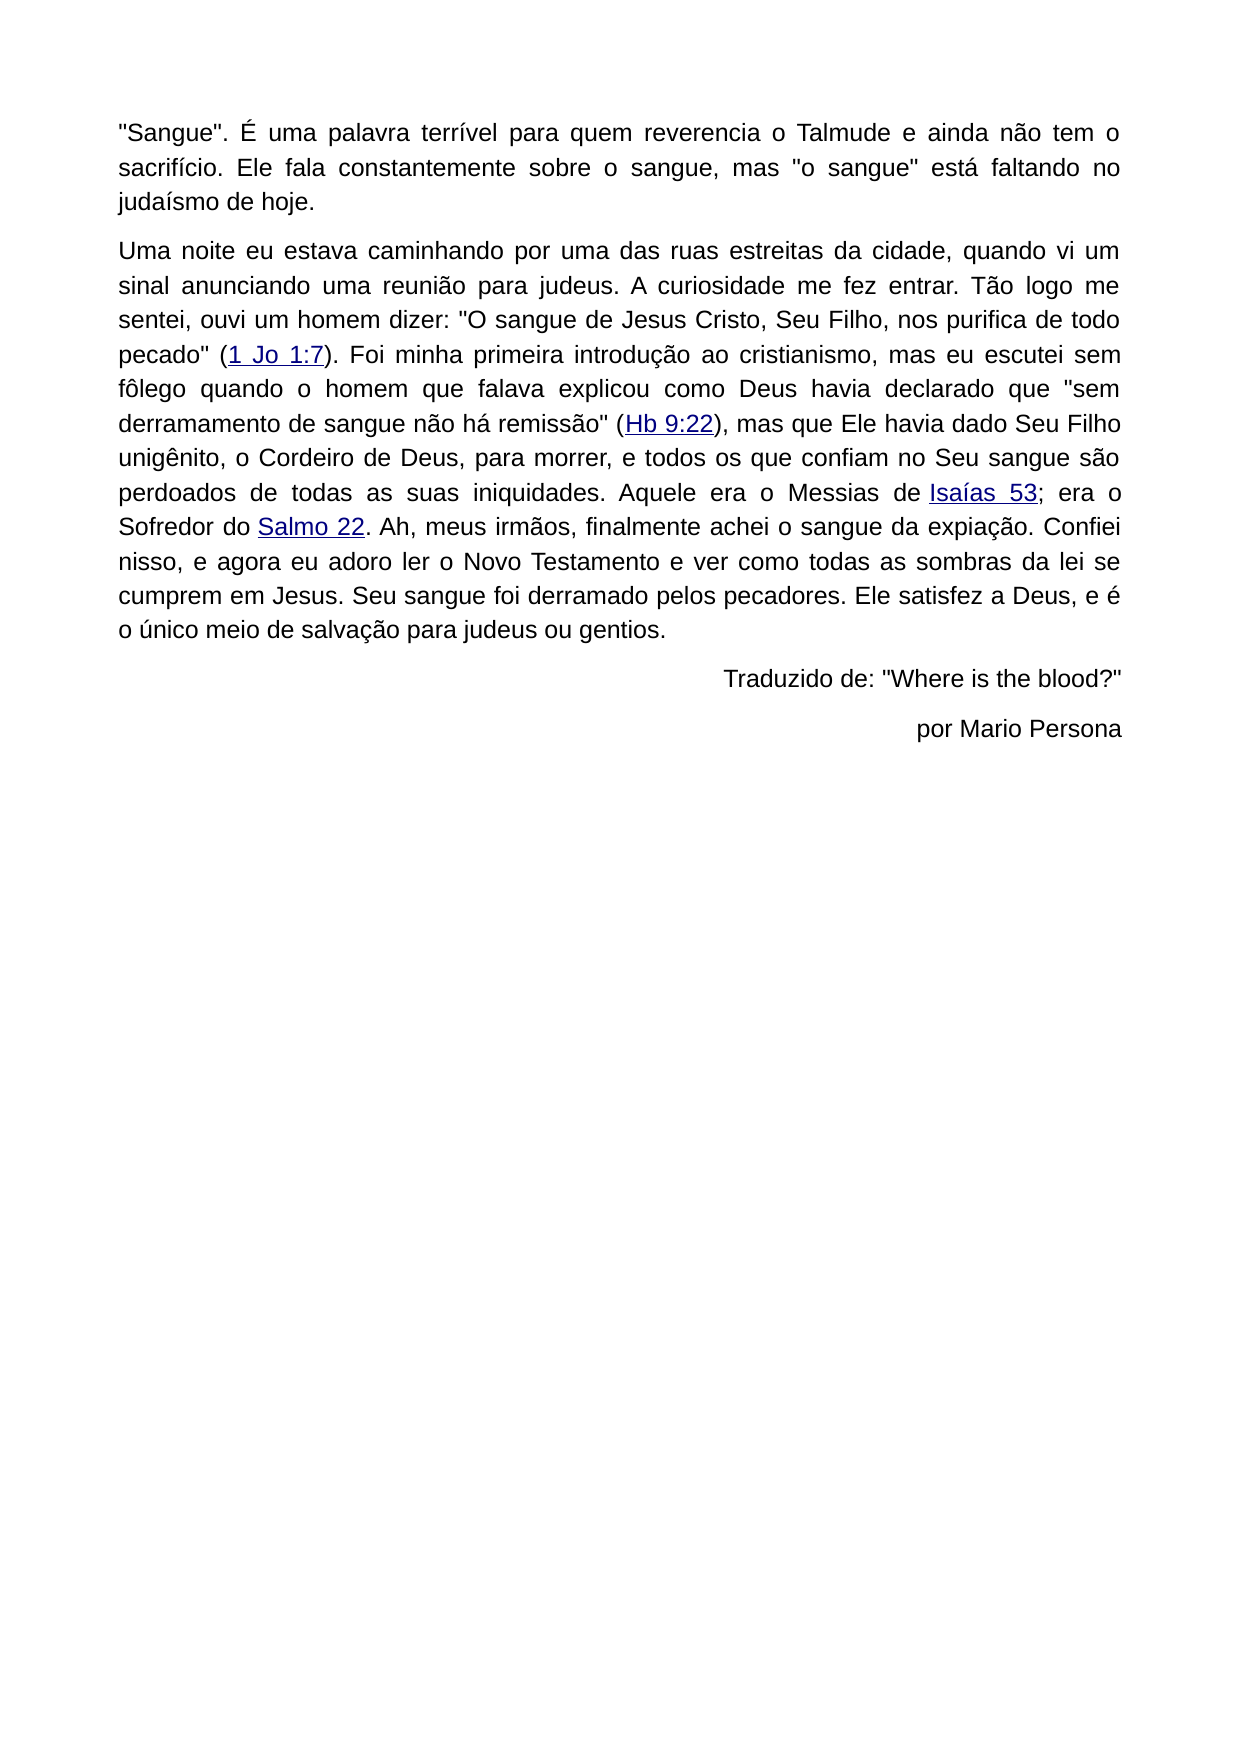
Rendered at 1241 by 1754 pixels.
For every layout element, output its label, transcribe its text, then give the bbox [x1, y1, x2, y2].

text por Mario Persona [118, 713, 1122, 742]
text Traduzido de: "Where is the blood?" [118, 664, 1122, 693]
text Uma noite eu estava caminhando por uma das ruas estreitas da cidade, quando vi um sinal anunciando uma reunião para judeus. A curiosidade me fez entrar. Tão logo me sentei, ouvi um homem dizer: "O sangue de Jesus Cristo, Seu Filho, nos purifica de todo pecado" (1 Jo 1:7). Foi minha primeira introdução ao cristianismo, mas eu escutei sem fôlego quando o homem que falava explicou como Deus havia declarado que "sem derramamento de sangue não há remissão" (Hb 9:22), mas que Ele havia dado Seu Filho unigênito, o Cordeiro de Deus, para morrer, e todos os que confiam no Seu sangue são perdoados de todas as suas iniquidades. Aquele era o Messias de Isaías 53; era o Sofredor do Salmo 22. Ah, meus irmãos, finalmente achei o sangue da expiação. Confiei nisso, e agora eu adoro ler o Novo Testamento e ver como todas as sombras da lei se cumprem em Jesus. Seu sangue foi derramado pelos pecadores. Ele satisfez a Deus, e é o único meio de salvação para judeus ou gentios. [118, 236, 1122, 644]
text "Sangue". É uma palavra terrível para quem reverencia o Talmude e ainda não tem o sacrifício. Ele fala constantemente sobre o sangue, mas "o sangue" está faltando no judaísmo de hoje. [118, 118, 1122, 216]
